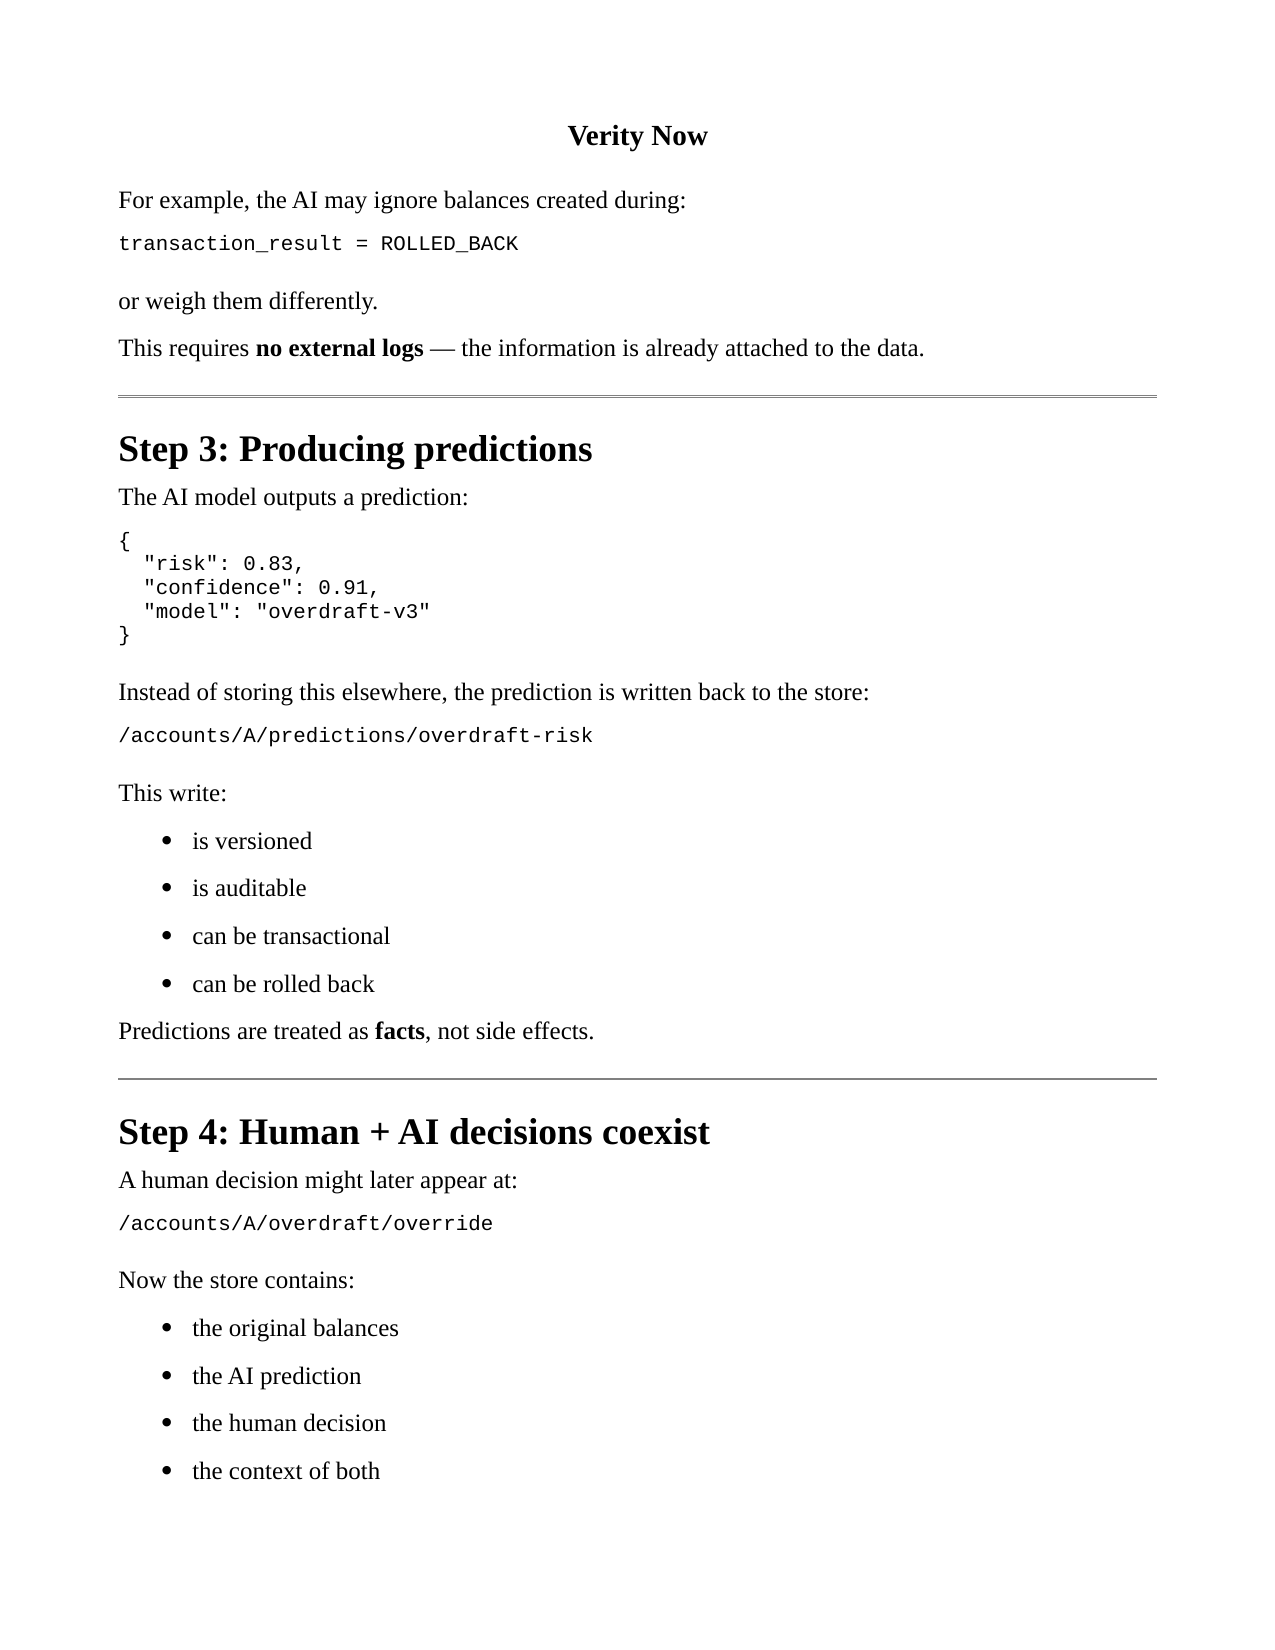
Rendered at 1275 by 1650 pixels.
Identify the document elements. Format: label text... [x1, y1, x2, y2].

text } [118, 624, 1157, 648]
text { [118, 530, 1157, 553]
text This write: [118, 778, 1157, 807]
list can be rolled back [162, 969, 1157, 997]
text Instead of storing this elsewhere, the prediction is written back to the store: [118, 677, 1157, 706]
list can be transactional [162, 921, 1157, 950]
text The AI model outputs a prediction: [118, 482, 1157, 511]
text This requires no external logs — the information is already attached to the data. [118, 333, 1157, 362]
text A human decision might later appear at: [118, 1165, 1157, 1194]
text "model": "overdraft-v3" [118, 601, 1157, 624]
list the human decision [162, 1408, 1157, 1437]
text /accounts/A/predictions/overdraft-risk [118, 725, 1157, 749]
text "confidence": 0.91, [118, 577, 1157, 601]
list is auditable [162, 873, 1157, 902]
text /accounts/A/overdraft/override [118, 1212, 1157, 1236]
text transaction_result = ROLLED_BACK [118, 233, 1157, 256]
text For example, the AI may ignore balances created during: [118, 185, 1157, 214]
list the AI prediction [162, 1361, 1157, 1389]
subtitle Step 3: Producing predictions [118, 427, 1157, 470]
text "risk": 0.83, [118, 553, 1157, 577]
subtitle Step 4: Human + AI decisions coexist [118, 1109, 1157, 1152]
list the original balances [162, 1313, 1157, 1342]
text Predictions are treated as facts, not side effects. [118, 1016, 1157, 1045]
list the context of both [162, 1456, 1157, 1485]
text or weigh them differently. [118, 286, 1157, 315]
text Now the store contains: [118, 1266, 1157, 1294]
list is versioned [162, 826, 1157, 854]
